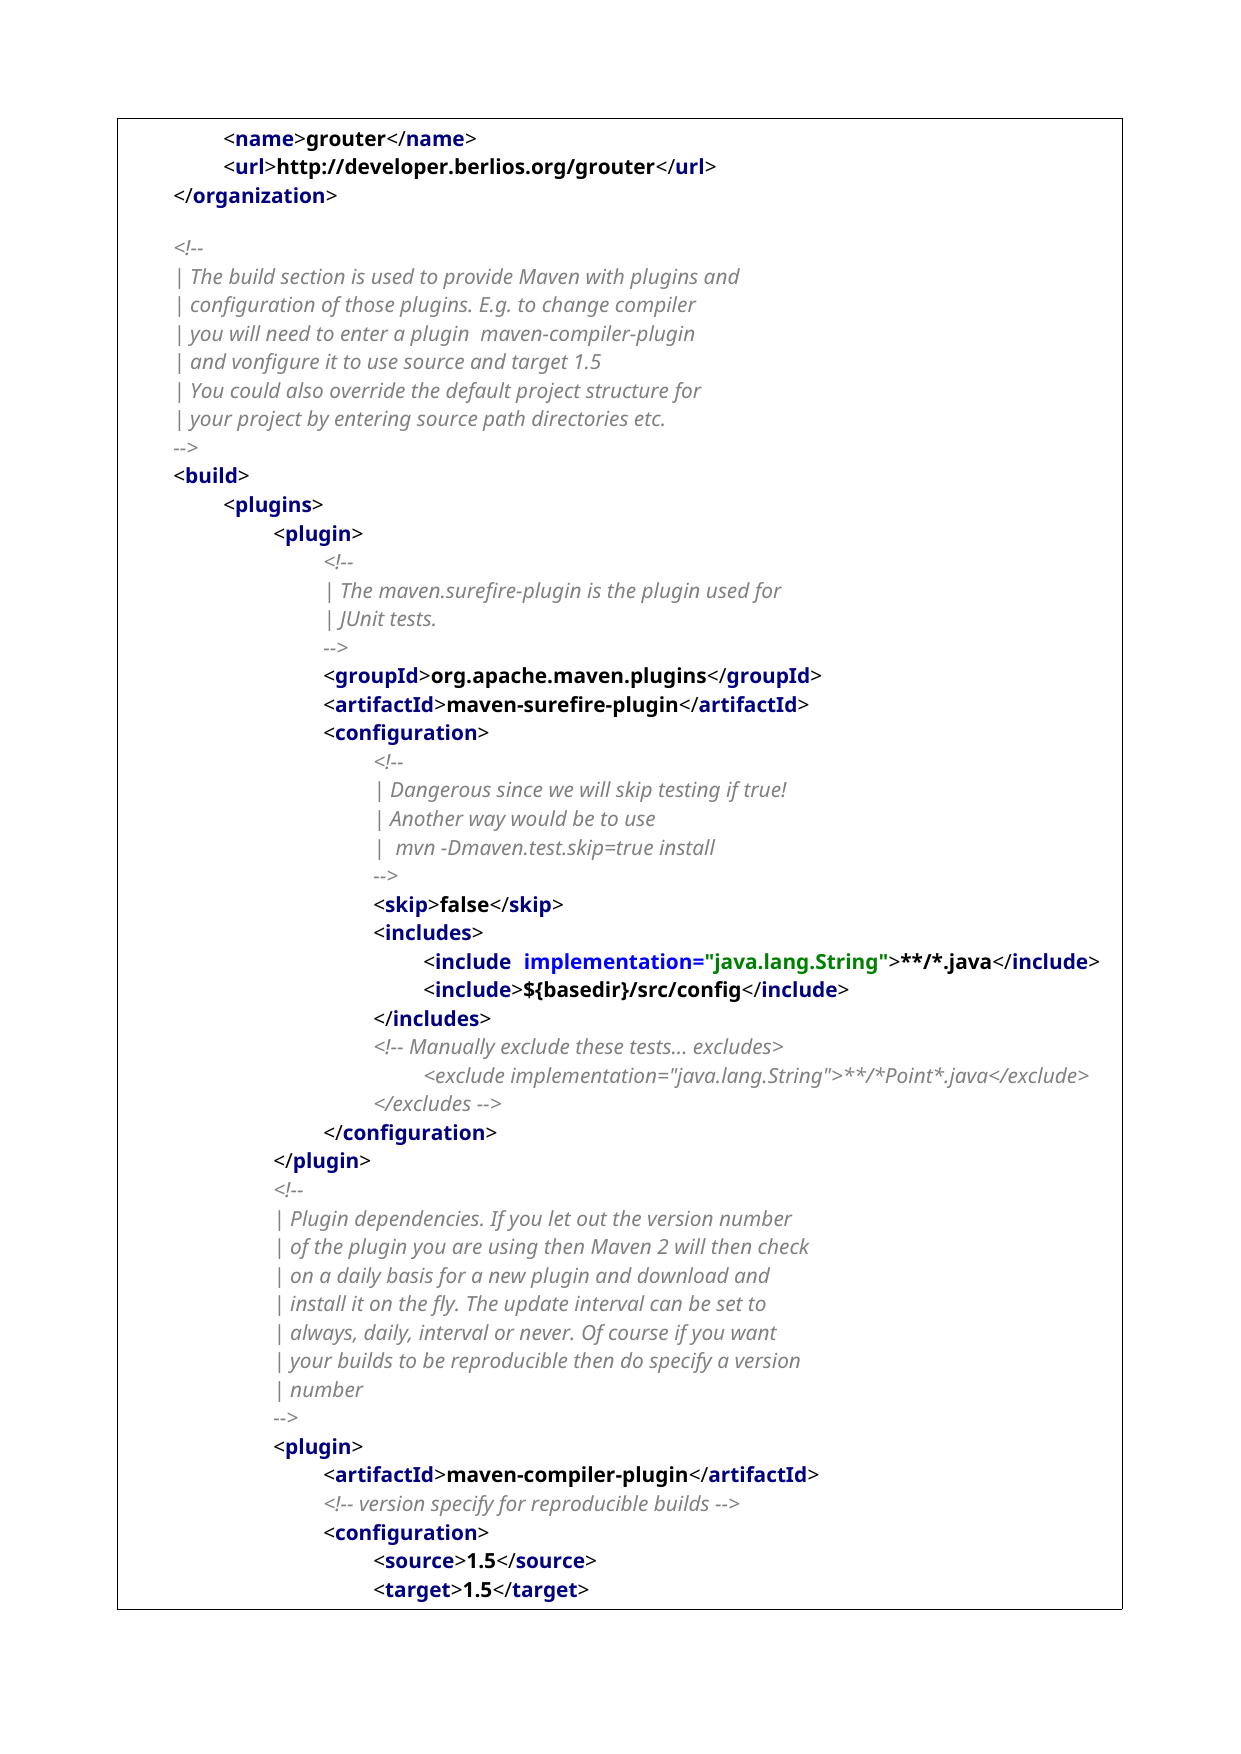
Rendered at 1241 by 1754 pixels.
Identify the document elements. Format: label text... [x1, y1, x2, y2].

table_header <name>grouter</name> <url>http://developer.berlios.org/grouter</url> </organization> <!-- | The build section is used to provide Maven with plugins and | configuration of those plugins. E.g. to change compiler | you will need to enter a plugin maven-compiler-plugin | and vonfigure it to use source and target 1.5 | You could also override the default project structure for | your project by entering source path directories etc. --> <build> <plugins> <plugin> <!-- | The maven.surefire-plugin is the plugin used for | JUnit tests. --> <groupId>org.apache.maven.plugins</groupId> <artifactId>maven-surefire-plugin</artifactId> <configuration> <!-- | Dangerous since we will skip testing if true! | Another way would be to use | mvn -Dmaven.test.skip=true install --> <skip>false</skip> <includes> <include implementation="java.lang.String">**/*.java</include> <include>${basedir}/src/config</include> </includes> <!-- Manually exclude these tests... excludes> <exclude implementation="java.lang.String">**/*Point*.java</exclude> </excludes --> </configuration> </plugin> <!-- | Plugin dependencies. If you let out the version number | of the plugin you are using then Maven 2 will then check | on a daily basis for a new plugin and download and | install it on the fly. The update interval can be set to | always, daily, interval or never. Of course if you want | your builds to be reproducible then do specify a version | number --> <plugin> <artifactId>maven-compiler-plugin</artifactId> <!-- version specify for reproducible builds --> <configuration> <source>1.5</source> <target>1.5</target> [118, 119, 1122, 1609]
